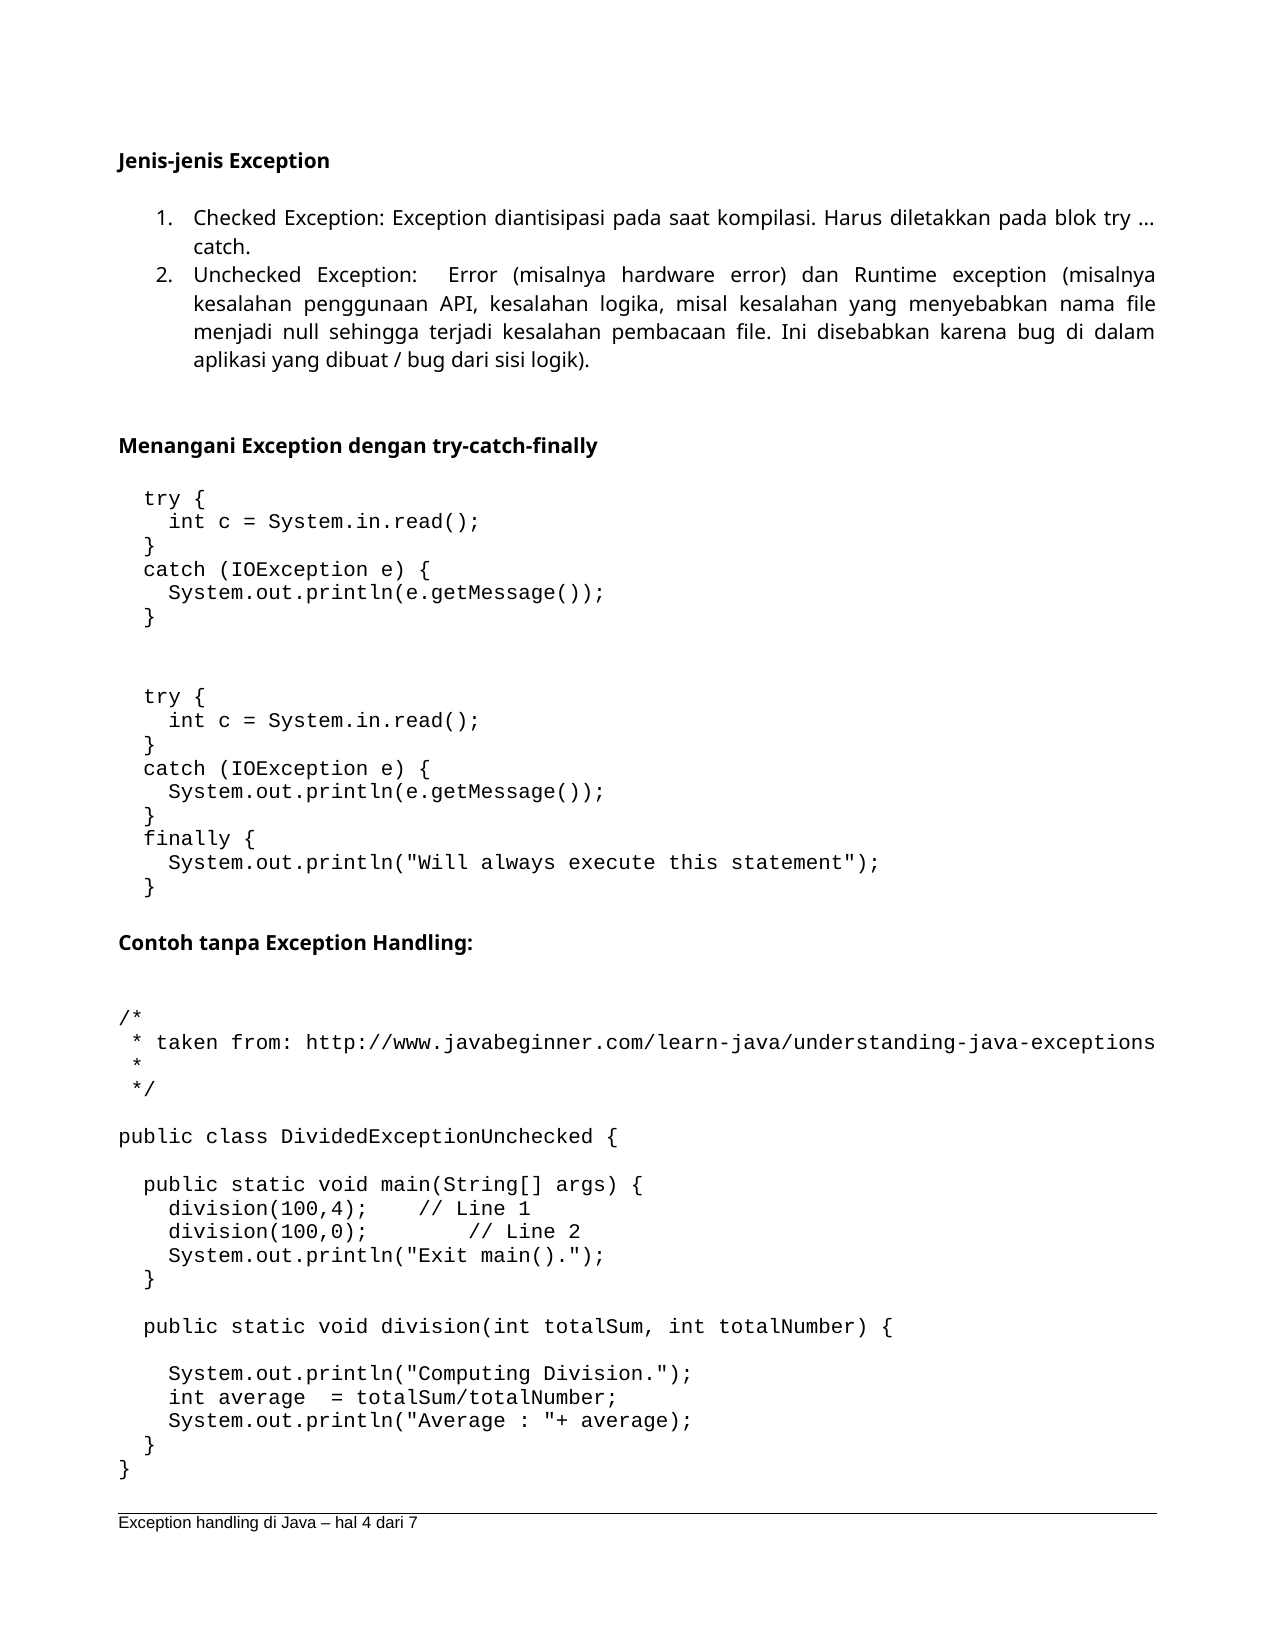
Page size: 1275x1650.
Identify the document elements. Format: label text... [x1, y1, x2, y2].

text */ [118, 1079, 1157, 1103]
text division(100,0); // Line 2 [118, 1221, 1157, 1245]
list Checked Exception: Exception diantisipasi pada saat kompilasi. Harus diletakkan pada blok try ... catch. [156, 203, 1157, 260]
text int average = totalSum/totalNumber; [118, 1387, 1157, 1410]
text System.out.println("Computing Division."); [118, 1363, 1157, 1387]
text * taken from: http://www.javabeginner.com/learn-java/understanding-java-exceptions [118, 1032, 1157, 1056]
text public class DividedExceptionUnchecked { [118, 1127, 1157, 1150]
text public static void division(int totalSum, int totalNumber) { [118, 1316, 1157, 1339]
text division(100,4); // Line 1 [118, 1197, 1157, 1221]
text System.out.println(e.getMessage()); [118, 582, 1157, 606]
text System.out.println("Will always execute this statement"); [118, 852, 1157, 876]
text int c = System.in.read(); [118, 511, 1157, 535]
text } [118, 734, 1157, 757]
text finally { [118, 828, 1157, 852]
text } [118, 606, 1157, 630]
text } [118, 1434, 1157, 1458]
text public static void main(String[] args) { [118, 1174, 1157, 1197]
text catch (IOException e) { [118, 757, 1157, 781]
text System.out.println(e.getMessage()); [118, 781, 1157, 805]
text catch (IOException e) { [118, 559, 1157, 582]
text int c = System.in.read(); [118, 710, 1157, 734]
text Contoh tanpa Exception Handling: [118, 928, 1157, 956]
text /* [118, 1008, 1157, 1032]
text } [118, 535, 1157, 559]
text } [118, 1268, 1157, 1292]
text System.out.println("Exit main()."); [118, 1245, 1157, 1268]
text System.out.println("Average : "+ average); [118, 1410, 1157, 1434]
text Menangani Exception dengan try-catch-finally [118, 431, 1157, 459]
text try { [118, 687, 1157, 710]
text Jenis-jenis Exception [118, 147, 1157, 175]
text } [118, 805, 1157, 828]
text try { [118, 488, 1157, 511]
list Unchecked Exception: Error (misalnya hardware error) dan Runtime exception (misalnya kesalahan penggunaan API, kesalahan logika, misal kesalahan yang menyebabkan nama file menjadi null sehingga terjadi kesalahan pembacaan file. Ini disebabkan karena bug di dalam aplikasi yang dibuat / bug dari sisi logik). [156, 260, 1157, 374]
text * [118, 1056, 1157, 1079]
text } [118, 1458, 1157, 1481]
text } [118, 876, 1157, 899]
